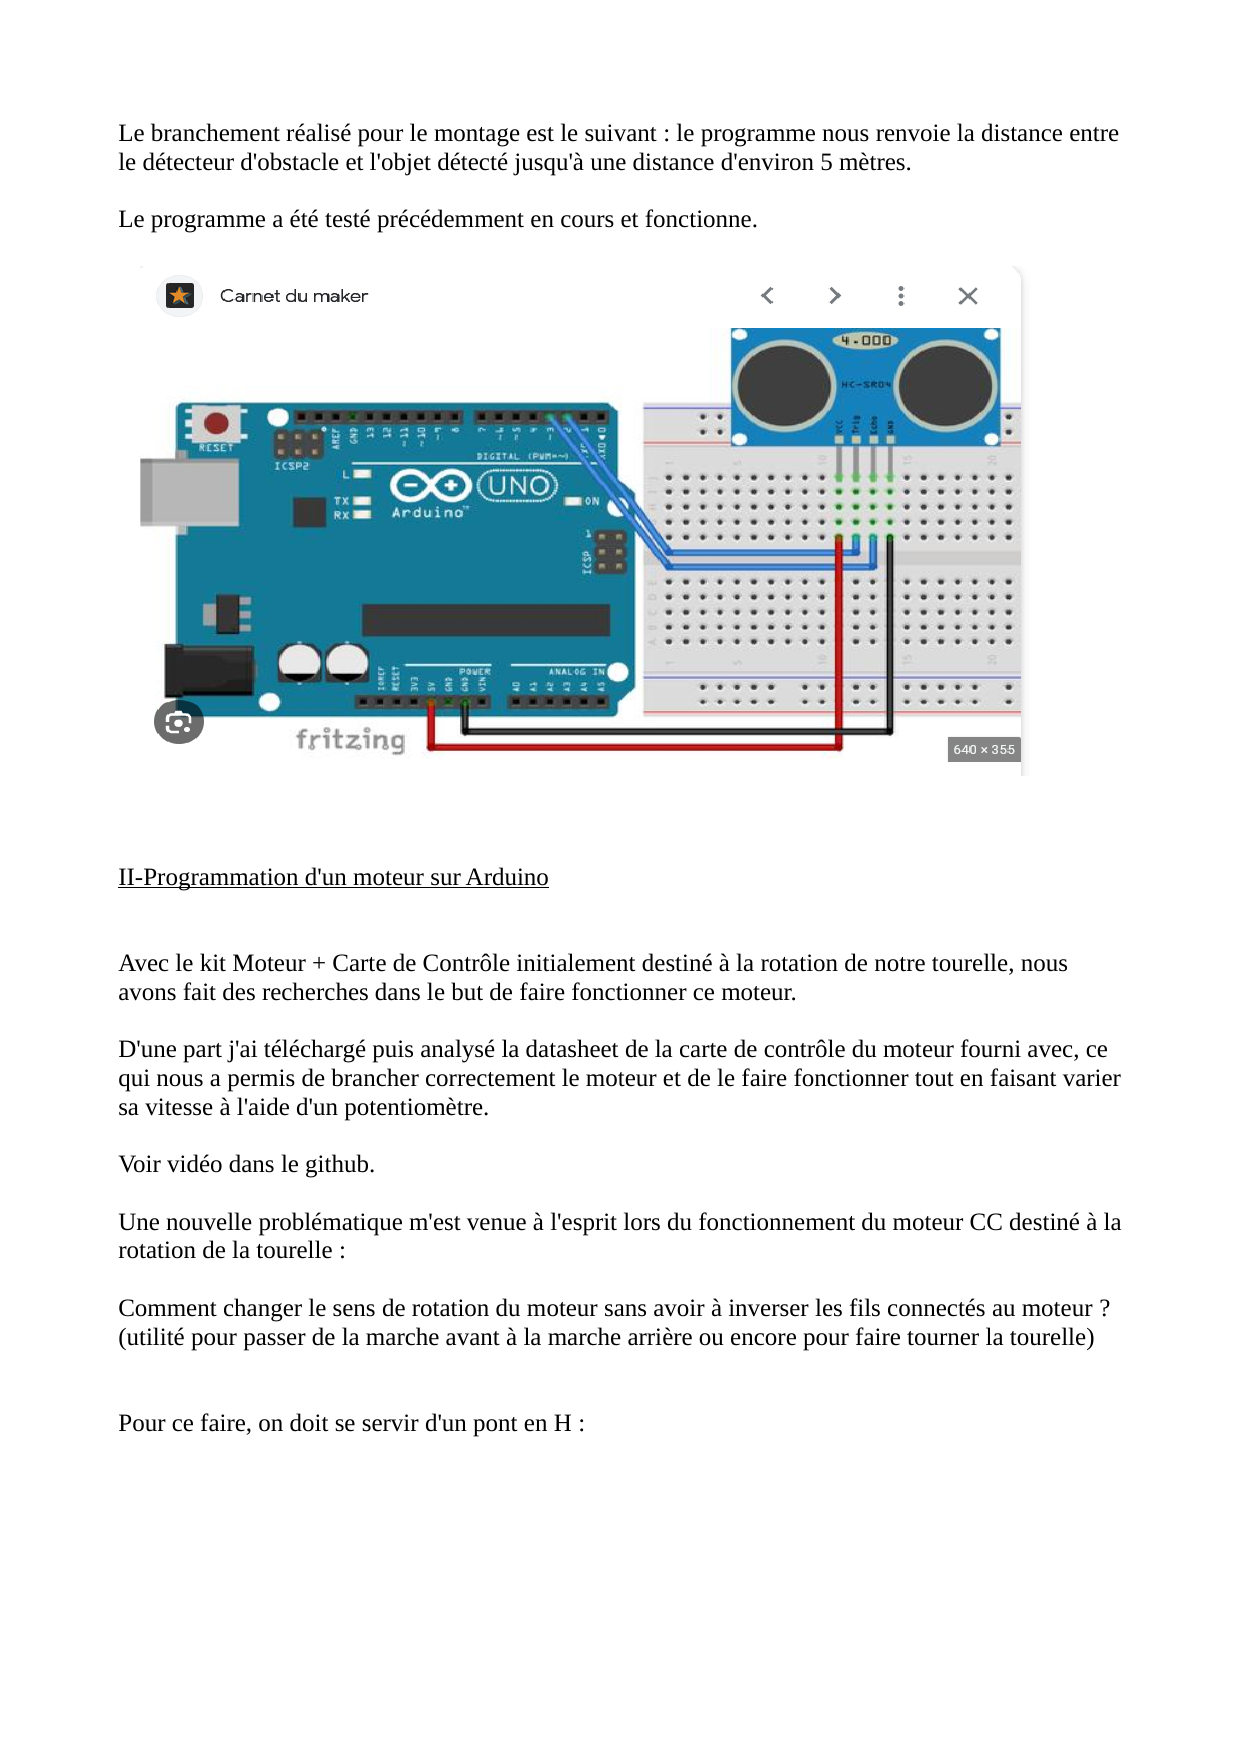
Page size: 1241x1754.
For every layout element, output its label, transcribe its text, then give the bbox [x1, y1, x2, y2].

text Le programme a été testé précédemment en cours et fonctionne. [118, 204, 1122, 233]
text Le branchement réalisé pour le montage est le suivant : le programme nous renvoie la distance entre le détecteur d'obstacle et l'objet détecté jusqu'à une distance d'environ 5 mètres. [118, 118, 1122, 176]
picture [140, 266, 1037, 776]
text II-Programmation d'un moteur sur Arduino [118, 862, 1122, 890]
text Pour ce faire, on doit se servir d'un pont en H : [118, 1408, 1122, 1437]
text D'une part j'ai téléchargé puis analysé la datasheet de la carte de contrôle du moteur fourni avec, ce qui nous a permis de brancher correctement le moteur et de le faire fonctionner tout en faisant varier sa vitesse à l'aide d'un potentiomètre. [118, 1034, 1122, 1120]
text Une nouvelle problématique m'est venue à l'esprit lors du fonctionnement du moteur CC destiné à la rotation de la tourelle : [118, 1207, 1122, 1264]
text Voir vidéo dans le github. [118, 1149, 1122, 1178]
text Avec le kit Moteur + Carte de Contrôle initialement destiné à la rotation de notre tourelle, nous avons fait des recherches dans le but de faire fonctionner ce moteur. [118, 948, 1122, 1005]
text Comment changer le sens de rotation du moteur sans avoir à inverser les fils connectés au moteur ? (utilité pour passer de la marche avant à la marche arrière ou encore pour faire tourner la tourelle) [118, 1293, 1122, 1350]
